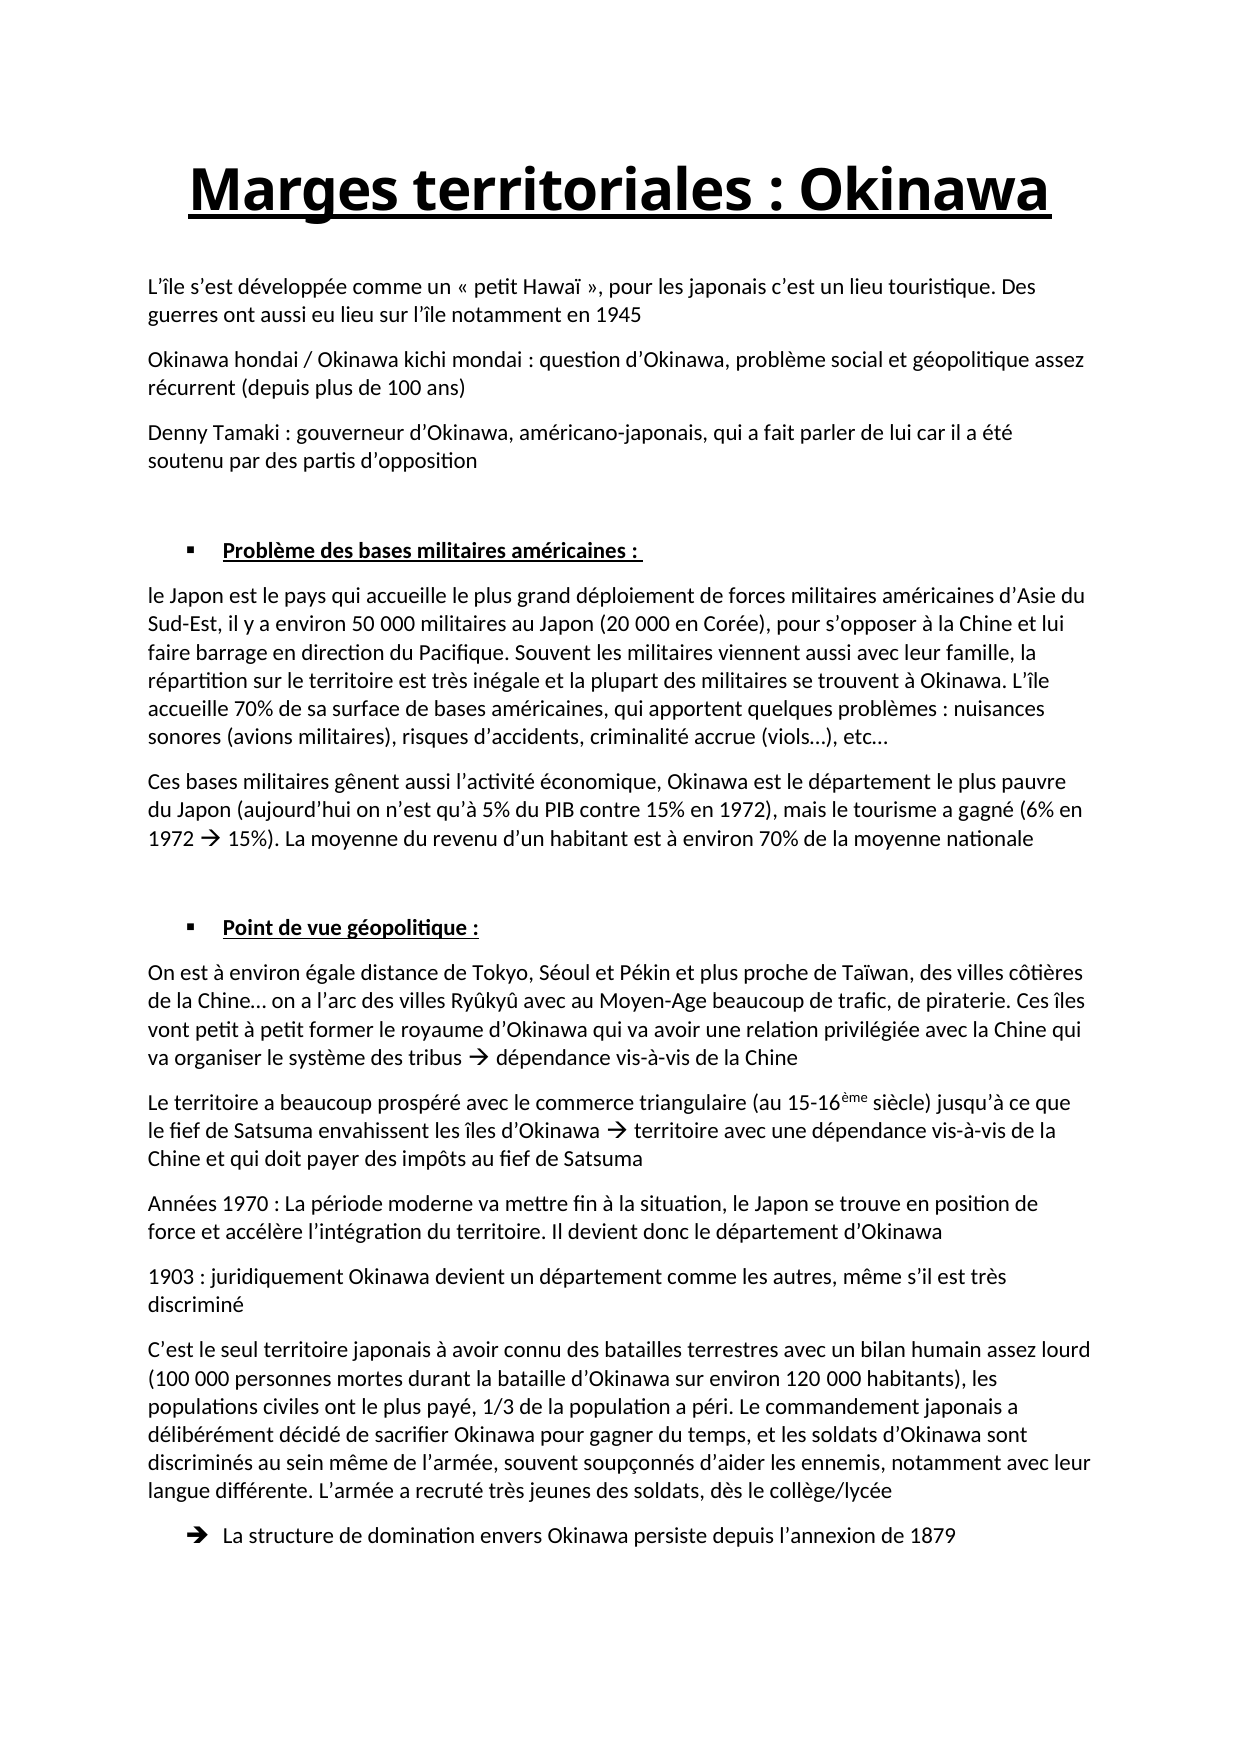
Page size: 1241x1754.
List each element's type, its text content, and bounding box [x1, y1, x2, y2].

text Ces bases militaires gênent aussi l’activité économique, Okinawa est le département le plus pauvre du Japon (aujourd’hui on n’est qu’à 5% du PIB contre 15% en 1972), mais le tourisme a gagné (6% en 1972  15%). La moyenne du revenu d’un habitant est à environ 70% de la moyenne nationale [148, 767, 1093, 852]
text On est à environ égale distance de Tokyo, Séoul et Pékin et plus proche de Taïwan, des villes côtières de la Chine… on a l’arc des villes Ryûkyû avec au Moyen-Age beaucoup de trafic, de piraterie. Ces îles vont petit à petit former le royaume d’Okinawa qui va avoir une relation privilégiée avec la Chine qui va organiser le système des tribus  dépendance vis-à-vis de la Chine [148, 958, 1093, 1071]
text C’est le seul territoire japonais à avoir connu des batailles terrestres avec un bilan humain assez lourd (100 000 personnes mortes durant la bataille d’Okinawa sur environ 120 000 habitants), les populations civiles ont le plus payé, 1/3 de la population a péri. Le commandement japonais a délibérément décidé de sacrifier Okinawa pour gagner du temps, et les soldats d’Okinawa sont discriminés au sein même de l’armée, souvent soupçonnés d’aider les ennemis, notamment avec leur langue différente. L’armée a recruté très jeunes des soldats, dès le collège/lycée [148, 1336, 1093, 1505]
text Okinawa hondai / Okinawa kichi mondai : question d’Okinawa, problème social et géopolitique assez récurrent (depuis plus de 100 ans) [148, 345, 1093, 401]
text le Japon est le pays qui accueille le plus grand déploiement de forces militaires américaines d’Asie du Sud-Est, il y a environ 50 000 militaires au Japon (20 000 en Corée), pour s’opposer à la Chine et lui faire barrage en direction du Pacifique. Souvent les militaires viennent aussi avec leur famille, la répartition sur le territoire est très inégale et la plupart des militaires se trouvent à Okinawa. L’île accueille 70% de sa surface de bases américaines, qui apportent quelques problèmes : nuisances sonores (avions militaires), risques d’accidents, criminalité accrue (viols…), etc… [148, 581, 1093, 750]
list La structure de domination envers Okinawa persiste depuis l’annexion de 1879 [185, 1522, 1093, 1549]
text Le territoire a beaucoup prospéré avec le commerce triangulaire (au 15-16ème siècle) jusqu’à ce que le fief de Satsuma envahissent les îles d’Okinawa  territoire avec une dépendance vis-à-vis de la Chine et qui doit payer des impôts au fief de Satsuma [148, 1088, 1093, 1172]
text Années 1970 : La période moderne va mettre fin à la situation, le Japon se trouve en position de force et accélère l’intégration du territoire. Il devient donc le département d’Okinawa [148, 1189, 1093, 1246]
text Denny Tamaki : gouverneur d’Okinawa, américano-japonais, qui a fait parler de lui car il a été soutenu par des partis d’opposition [148, 418, 1093, 474]
text Marges territoriales : Okinawa [148, 148, 1093, 227]
text L’île s’est développée comme un « petit Hawaï », pour les japonais c’est un lieu touristique. Des guerres ont aussi eu lieu sur l’île notamment en 1945 [148, 272, 1093, 328]
list Point de vue géopolitique : [185, 913, 1093, 941]
text 1903 : juridiquement Okinawa devient un département comme les autres, même s’il est très discriminé [148, 1262, 1093, 1319]
list Problème des bases militaires américaines : [185, 536, 1093, 564]
